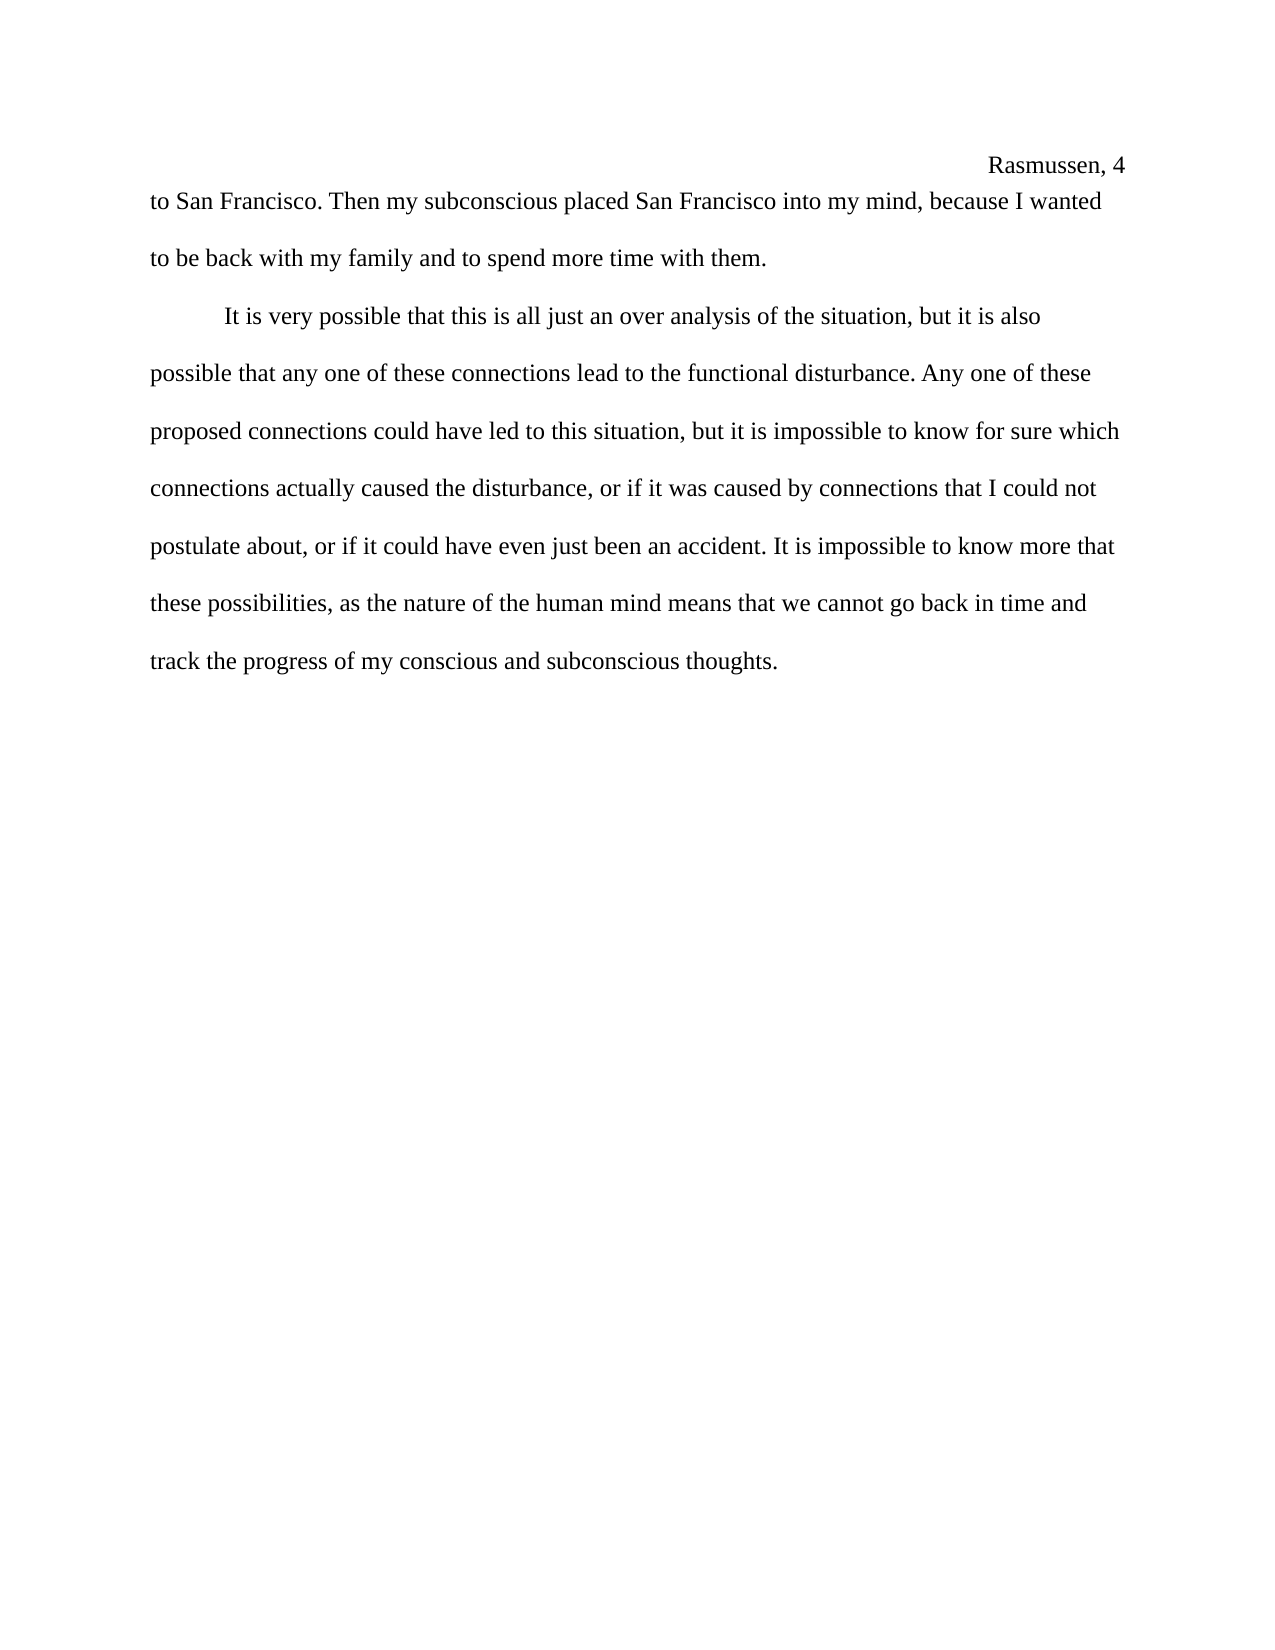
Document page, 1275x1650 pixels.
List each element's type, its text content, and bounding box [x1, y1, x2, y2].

text to San Francisco. Then my subconscious placed San Francisco into my mind, because I wanted to be back with my family and to spend more time with them. [150, 186, 1125, 272]
text It is very possible that this is all just an over analysis of the situation, but it is also possible that any one of these connections lead to the functional disturbance. Any one of these proposed connections could have led to this situation, but it is impossible to know for sure which connections actually caused the disturbance, or if it was caused by connections that I could not postulate about, or if it could have even just been an accident. It is impossible to know more that these possibilities, as the nature of the human mind means that we cannot go back in time and track the progress of my conscious and subconscious thoughts. [150, 301, 1125, 675]
